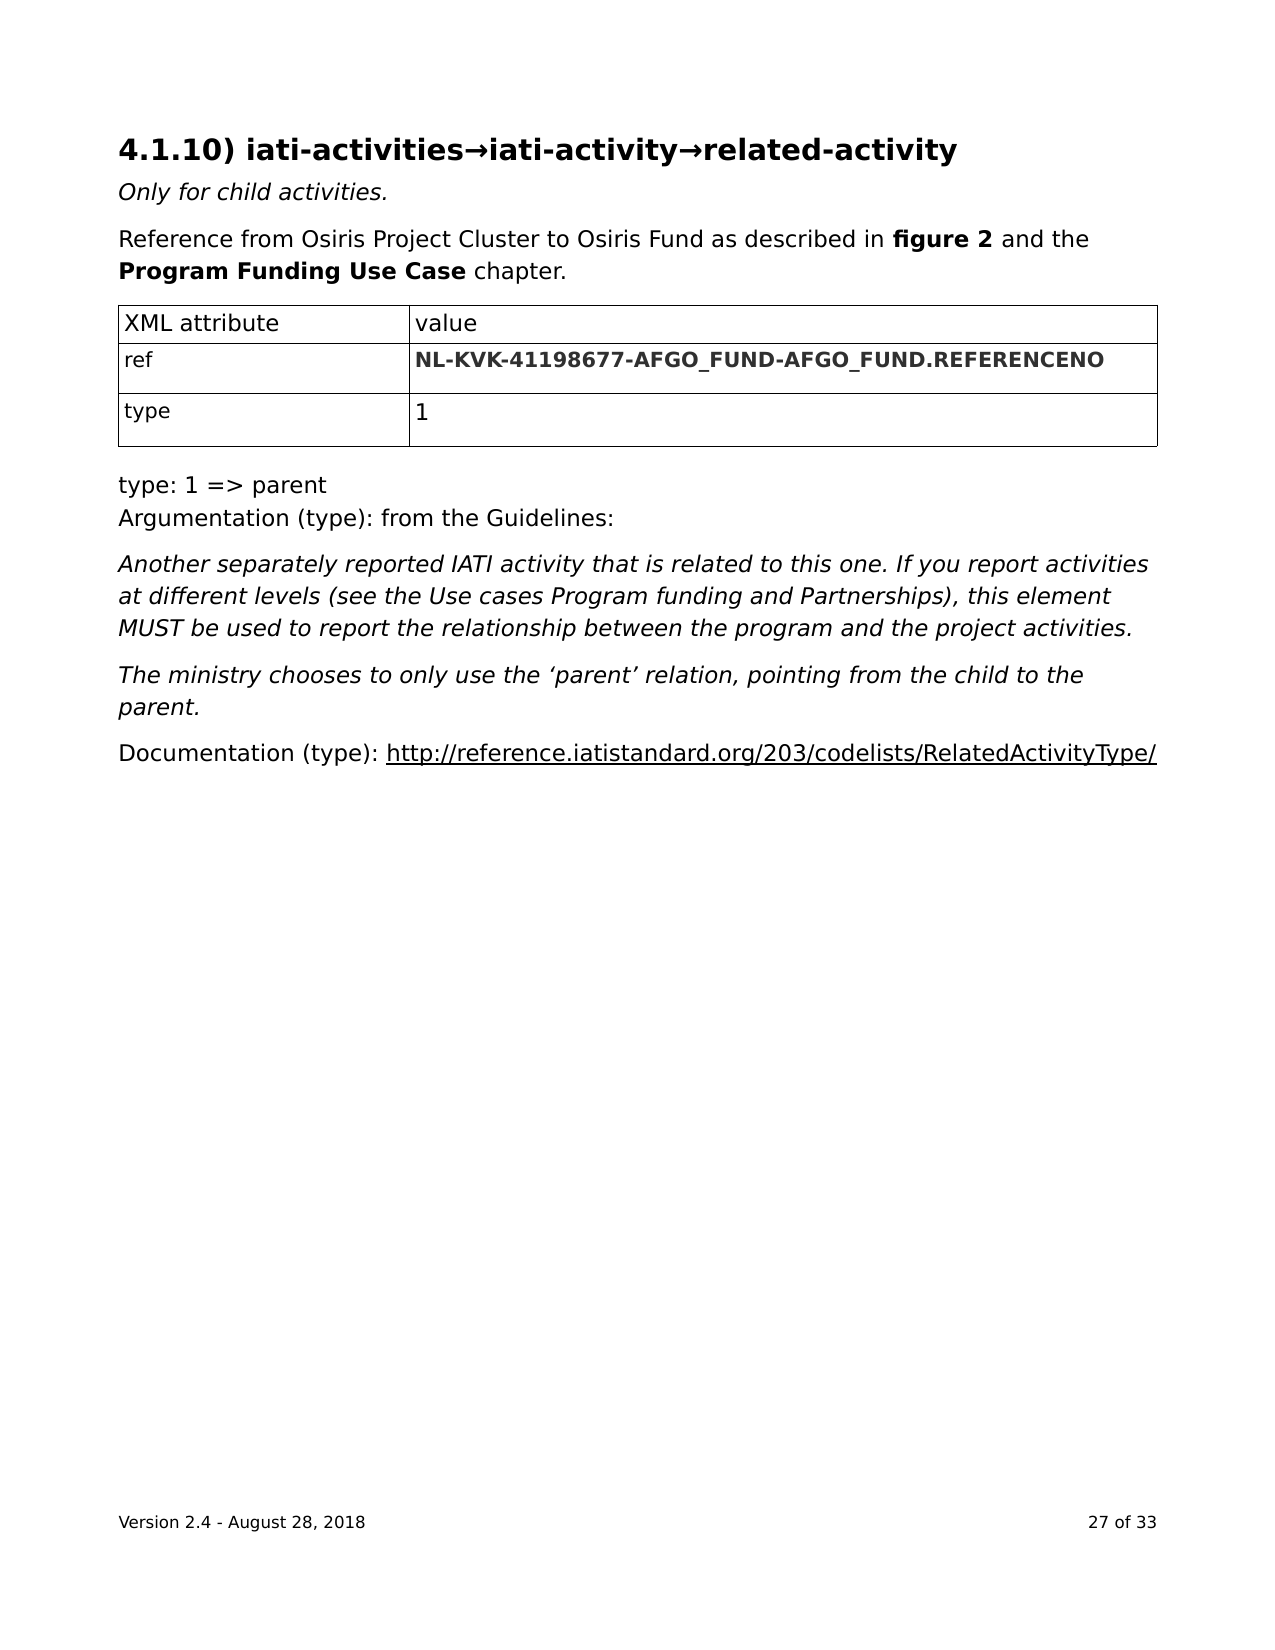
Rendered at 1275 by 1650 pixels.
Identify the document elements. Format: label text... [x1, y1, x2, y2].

table_cell ref [119, 344, 409, 393]
table_cell type [119, 394, 409, 446]
text type: 1 => parent Argumentation (type): from the Guidelines: [118, 473, 1157, 531]
text Reference from Osiris Project Cluster to Osiris Fund as described in figure 2 and the Program Funding Use Case chapter. [118, 226, 1157, 284]
text Only for child activities. [118, 179, 1157, 206]
text The ministry chooses to only use the ‘parent’ relation, pointing from the child to the parent. [118, 662, 1157, 720]
table_header XML attribute [119, 306, 409, 343]
text Another separately reported IATI activity that is related to this one. If you report activities at different levels (see the Use cases Program funding and Partnerships), this element MUST be used to report the relationship between the program and the project activities. [118, 551, 1157, 642]
table_header value [410, 306, 1157, 343]
text Documentation (type): http://reference.iatistandard.org/203/codelists/RelatedActivityType/ [118, 740, 1157, 767]
table_cell NL-KVK-41198677-AFGO_FUND-AFGO_FUND.REFERENCENO [410, 344, 1157, 393]
table_cell 1 [410, 394, 1157, 446]
subtitle 4.1.10) iati-activities→iati-activity→related-activity [118, 133, 1157, 167]
